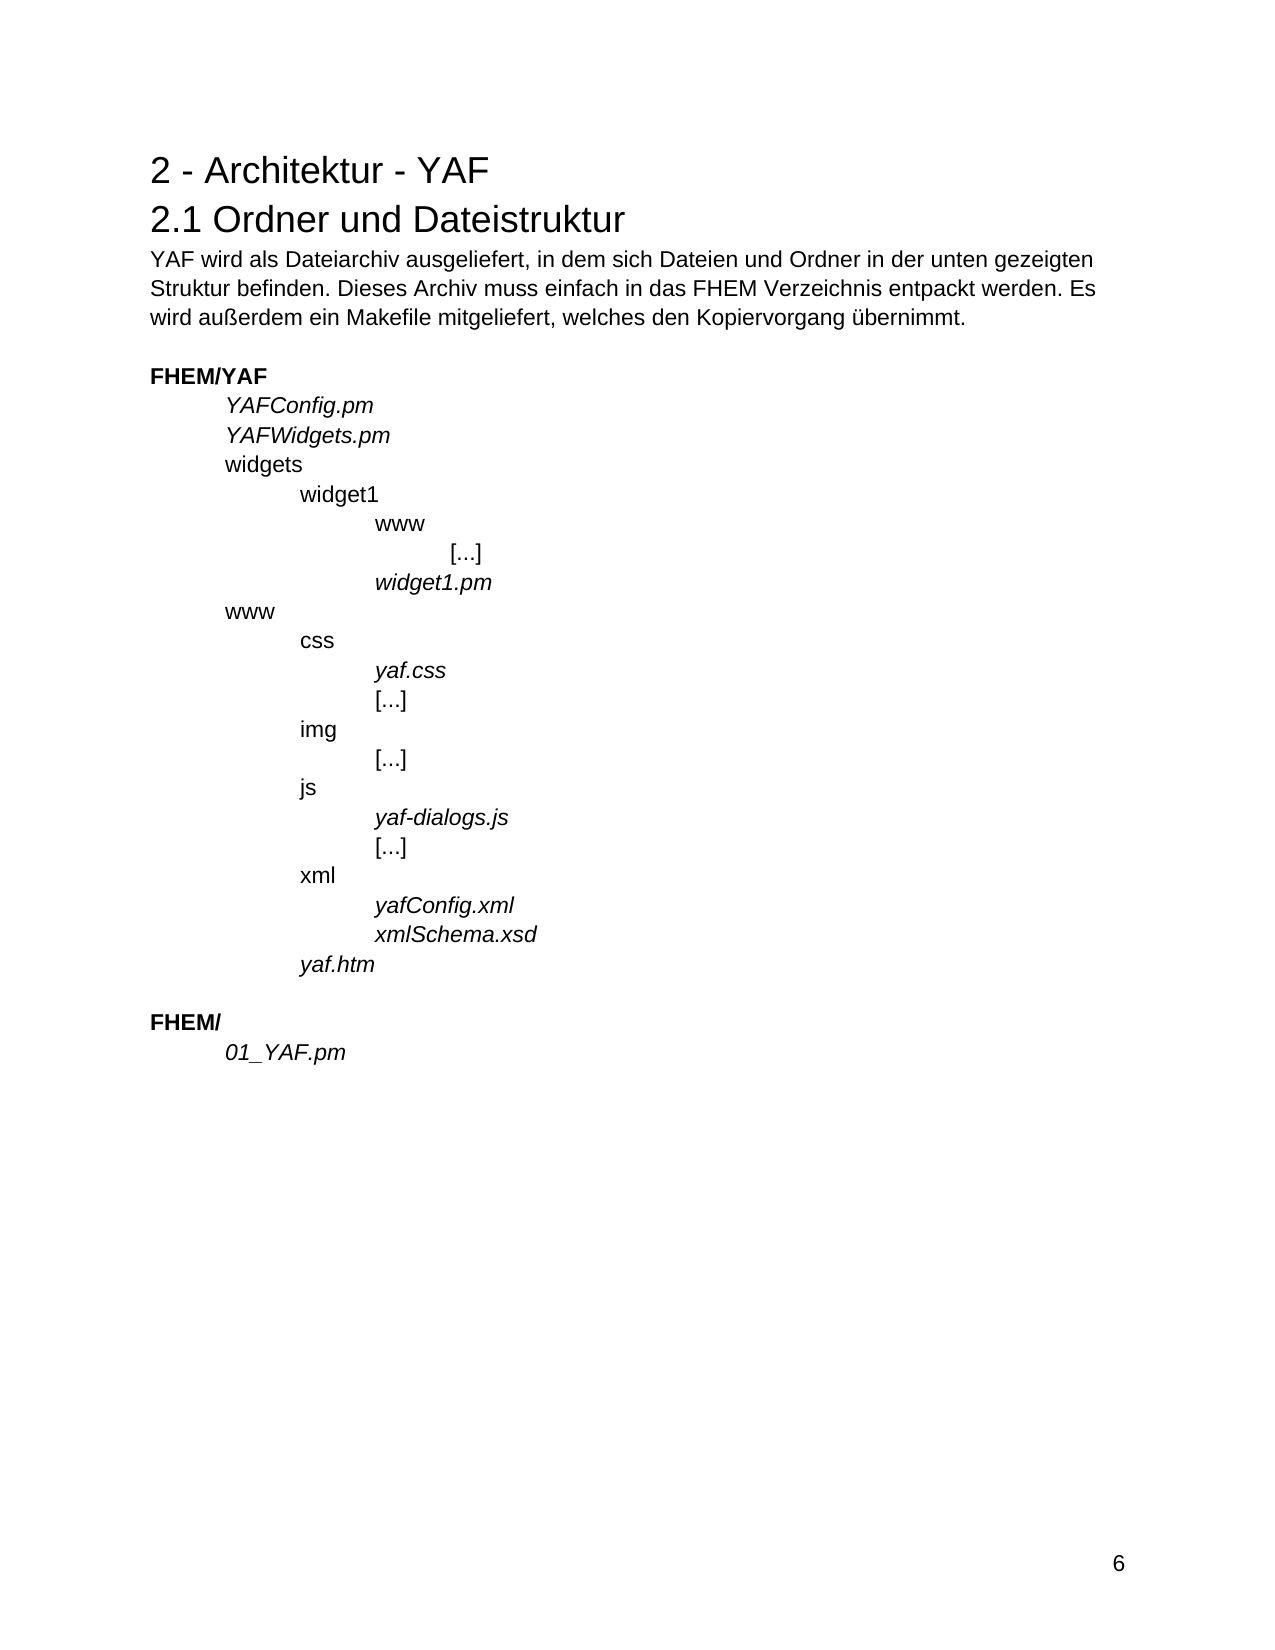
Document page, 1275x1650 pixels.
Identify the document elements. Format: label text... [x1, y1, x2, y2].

text 01_YAF.pm [150, 1039, 1125, 1065]
text js [150, 775, 1125, 801]
subtitle 2 - Architektur - YAF [150, 150, 1125, 192]
text [...] [150, 687, 1125, 712]
text FHEM/YAF [150, 364, 1125, 389]
subtitle 2.1 Ordner und Dateistruktur [150, 198, 1125, 240]
text www [150, 511, 1125, 536]
text img [150, 716, 1125, 742]
text YAF wird als Dateiarchiv ausgeliefert, in dem sich Dateien und Ordner in der unten gezeigten Struktur befinden. Dieses Archiv muss einfach in das FHEM Verzeichnis entpackt werden. Es wird außerdem ein Makefile mitgeliefert, welches den Kopiervorgang übernimmt. [150, 246, 1125, 331]
text css [150, 628, 1125, 654]
text yafConfig.xml [150, 892, 1125, 918]
text xmlSchema.xsd [150, 922, 1125, 947]
text [...] [150, 540, 1125, 566]
text [...] [150, 746, 1125, 771]
text xml [150, 863, 1125, 889]
text yaf.htm [150, 951, 1125, 977]
text FHEM/ [150, 1010, 1125, 1036]
text yaf.css [150, 657, 1125, 683]
text widgets [150, 452, 1125, 477]
text YAFWidgets.pm [150, 422, 1125, 448]
text [...] [150, 834, 1125, 859]
text widget1.pm [150, 569, 1125, 595]
text www [150, 599, 1125, 624]
text YAFConfig.pm [150, 393, 1125, 419]
text yaf-dialogs.js [150, 804, 1125, 830]
text widget1 [150, 481, 1125, 507]
